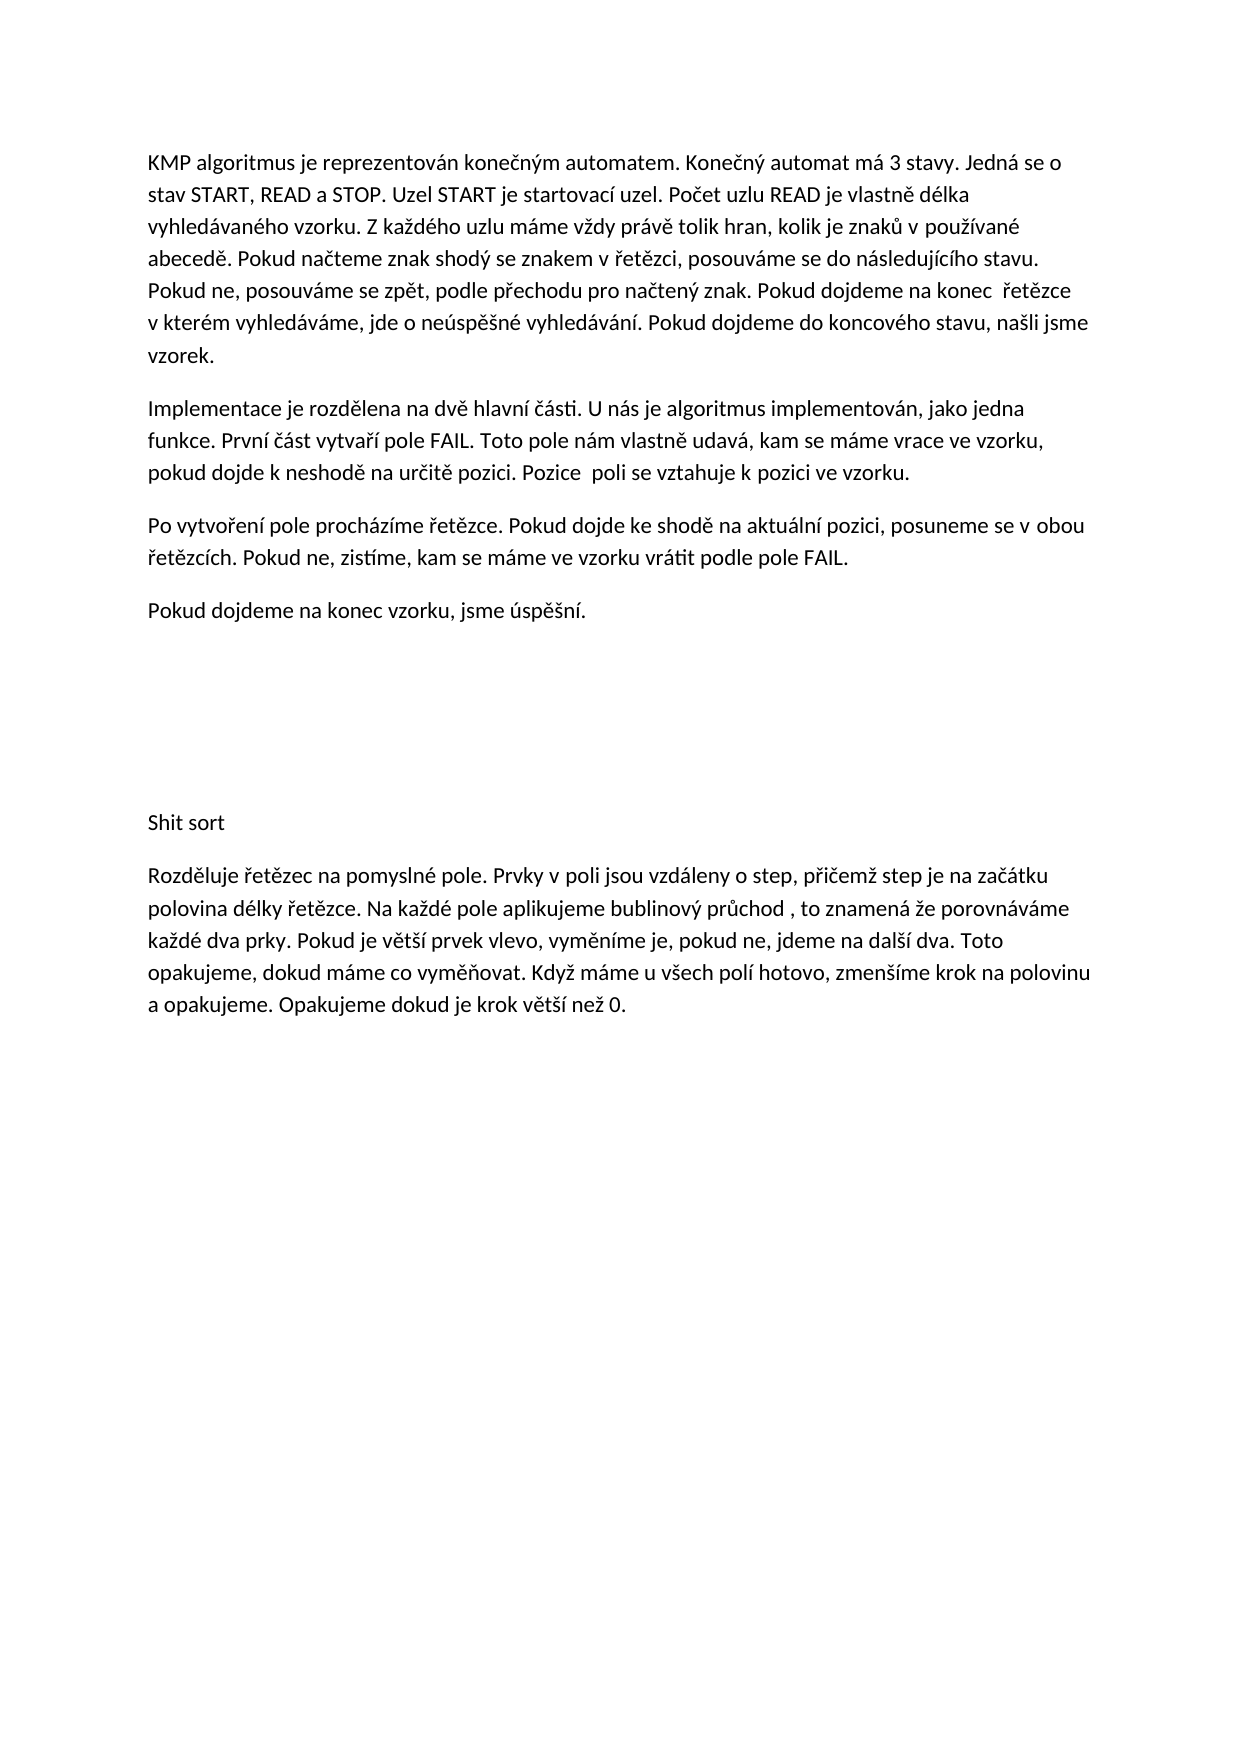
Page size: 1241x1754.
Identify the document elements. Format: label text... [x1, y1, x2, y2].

text Shit sort [148, 808, 1093, 836]
text Po vytvoření pole procházíme řetězce. Pokud dojde ke shodě na aktuální pozici, posuneme se v obou řetězcích. Pokud ne, zistíme, kam se máme ve vzorku vrátit podle pole FAIL. [148, 511, 1093, 571]
text Pokud dojdeme na konec vzorku, jsme úspěšní. [148, 596, 1093, 624]
text KMP algoritmus je reprezentován konečným automatem. Konečný automat má 3 stavy. Jedná se o stav START, READ a STOP. Uzel START je startovací uzel. Počet uzlu READ je vlastně délka vyhledávaného vzorku. Z každého uzlu máme vždy právě tolik hran, kolik je znaků v používané abecedě. Pokud načteme znak shodý se znakem v řetězci, posouváme se do následujícího stavu. Pokud ne, posouváme se zpět, podle přechodu pro načtený znak. Pokud dojdeme na konec řetězce v kterém vyhledáváme, jde o neúspěšné vyhledávání. Pokud dojdeme do koncového stavu, našli jsme vzorek. [148, 148, 1093, 369]
text Implementace je rozdělena na dvě hlavní části. U nás je algoritmus implementován, jako jedna funkce. První část vytvaří pole FAIL. Toto pole nám vlastně udavá, kam se máme vrace ve vzorku, pokud dojde k neshodě na určitě pozici. Pozice poli se vztahuje k pozici ve vzorku. [148, 394, 1093, 486]
text Rozděluje řetězec na pomyslné pole. Prvky v poli jsou vzdáleny o step, přičemž step je na začátku polovina délky řetězce. Na každé pole aplikujeme bublinový průchod , to znamená že porovnáváme každé dva prky. Pokud je větší prvek vlevo, vyměníme je, pokud ne, jdeme na další dva. Toto opakujeme, dokud máme co vyměňovat. Když máme u všech polí hotovo, zmenšíme krok na polovinu a opakujeme. Opakujeme dokud je krok větší než 0. [148, 861, 1093, 1018]
